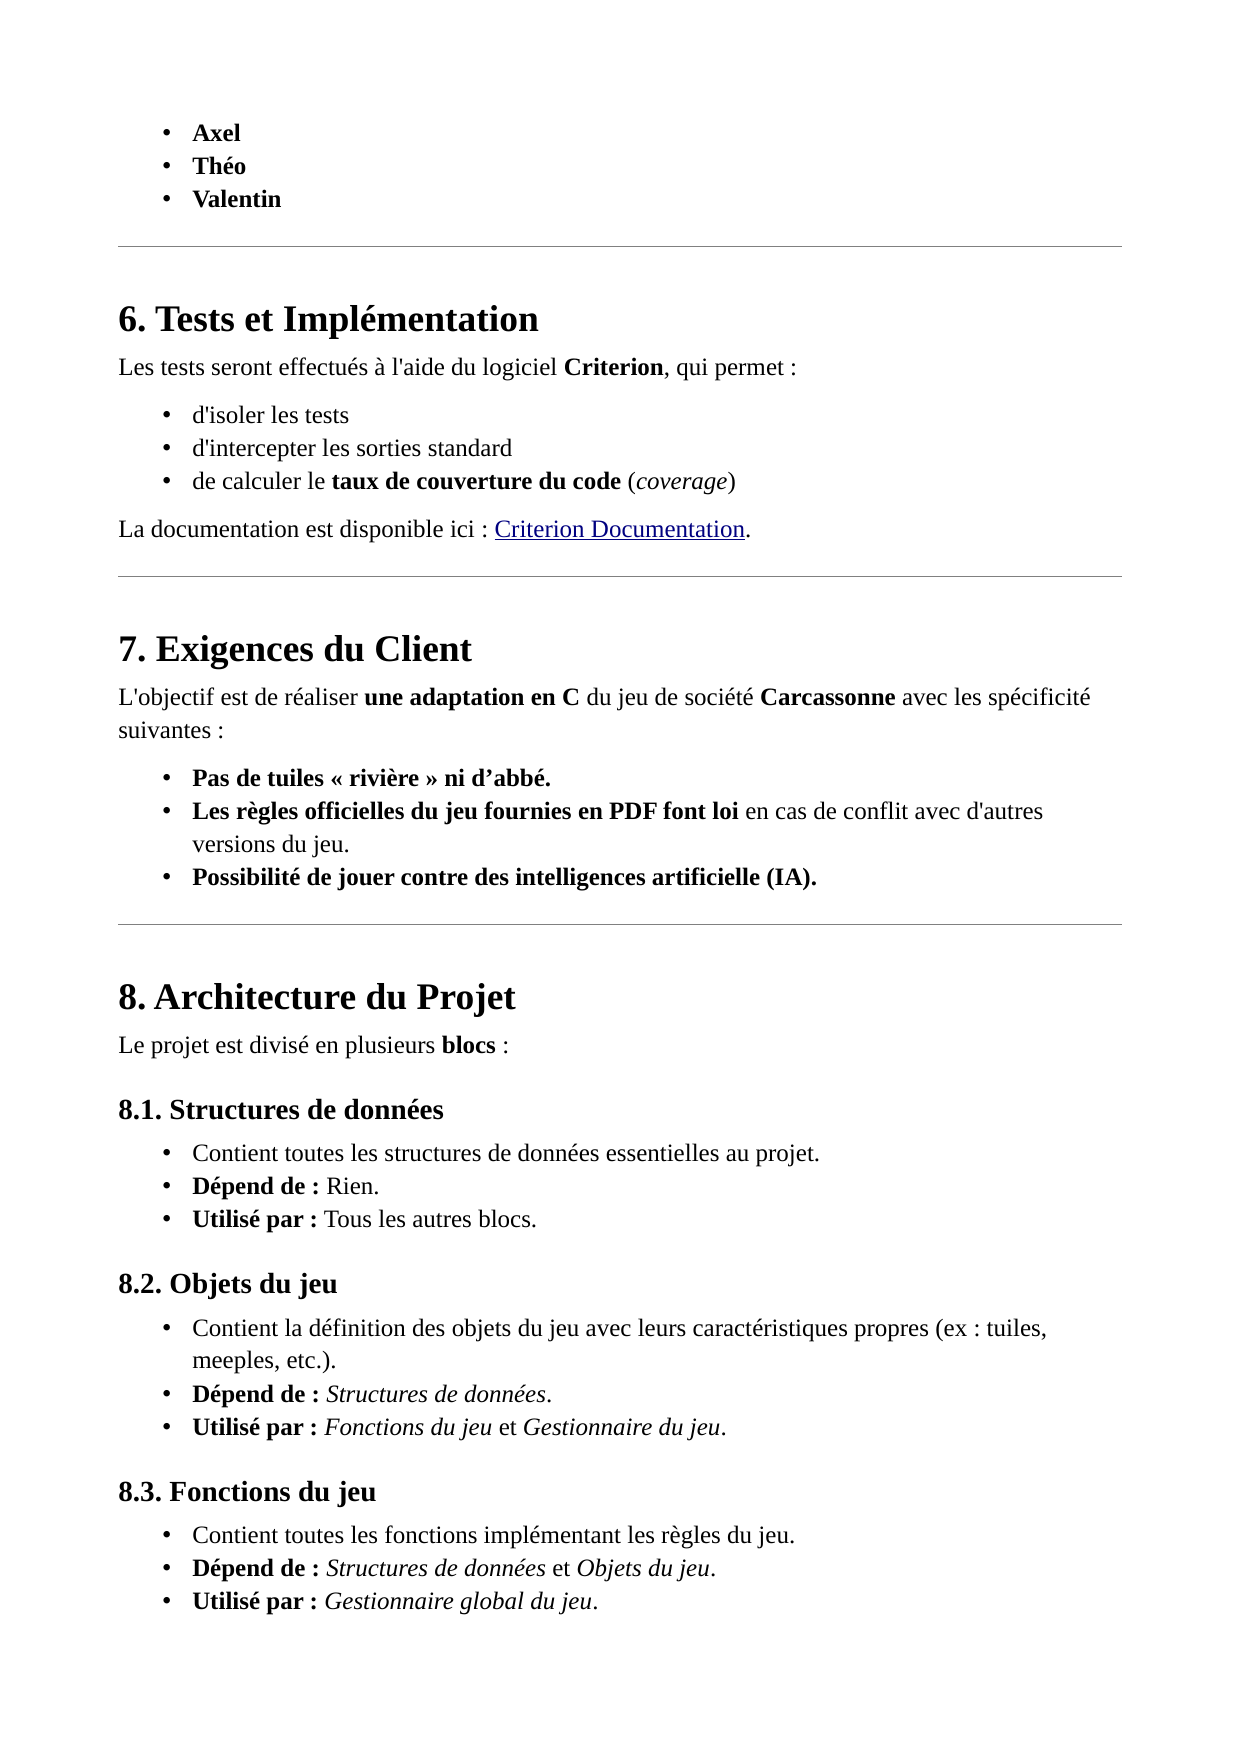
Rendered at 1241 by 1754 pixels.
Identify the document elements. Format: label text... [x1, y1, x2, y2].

text L'objectif est de réaliser une adaptation en C du jeu de société Carcassonne avec les spécificité suivantes : [118, 682, 1122, 744]
list Dépend de : Structures de données. [162, 1379, 1122, 1407]
list Possibilité de jouer contre des intelligences artificielle (IA). [162, 862, 1122, 891]
subtitle 8. Architecture du Projet [118, 974, 1122, 1018]
list d'isoler les tests [162, 400, 1122, 429]
list Utilisé par : Gestionnaire global du jeu. [162, 1586, 1122, 1615]
subtitle 6. Tests et Implémentation [118, 297, 1122, 340]
subtitle 7. Exigences du Client [118, 626, 1122, 669]
list Dépend de : Structures de données et Objets du jeu. [162, 1553, 1122, 1582]
list Utilisé par : Tous les autres blocs. [162, 1204, 1122, 1233]
subtitle 8.2. Objets du jeu [118, 1267, 1122, 1300]
list Contient la définition des objets du jeu avec leurs caractéristiques propres (ex : tuiles, meeples, etc.). [162, 1313, 1122, 1374]
list d'intercepter les sorties standard [162, 433, 1122, 462]
subtitle 8.3. Fonctions du jeu [118, 1474, 1122, 1507]
list Théo [162, 151, 1122, 180]
list Contient toutes les fonctions implémentant les règles du jeu. [162, 1520, 1122, 1549]
list Utilisé par : Fonctions du jeu et Gestionnaire du jeu. [162, 1412, 1122, 1440]
list de calculer le taux de couverture du code (coverage) [162, 466, 1122, 495]
list Les règles officielles du jeu fournies en PDF font loi en cas de conflit avec d'autres versions du jeu. [162, 796, 1122, 857]
list Contient toutes les structures de données essentielles au projet. [162, 1138, 1122, 1167]
list Pas de tuiles « rivière » ni d’abbé. [162, 763, 1122, 791]
subtitle 8.1. Structures de données [118, 1092, 1122, 1126]
list Valentin [162, 184, 1122, 213]
list Axel [162, 118, 1122, 147]
text La documentation est disponible ici : Criterion Documentation. [118, 514, 1122, 542]
text Les tests seront effectués à l'aide du logiciel Criterion, qui permet : [118, 352, 1122, 381]
list Dépend de : Rien. [162, 1171, 1122, 1200]
text Le projet est divisé en plusieurs blocs : [118, 1030, 1122, 1059]
